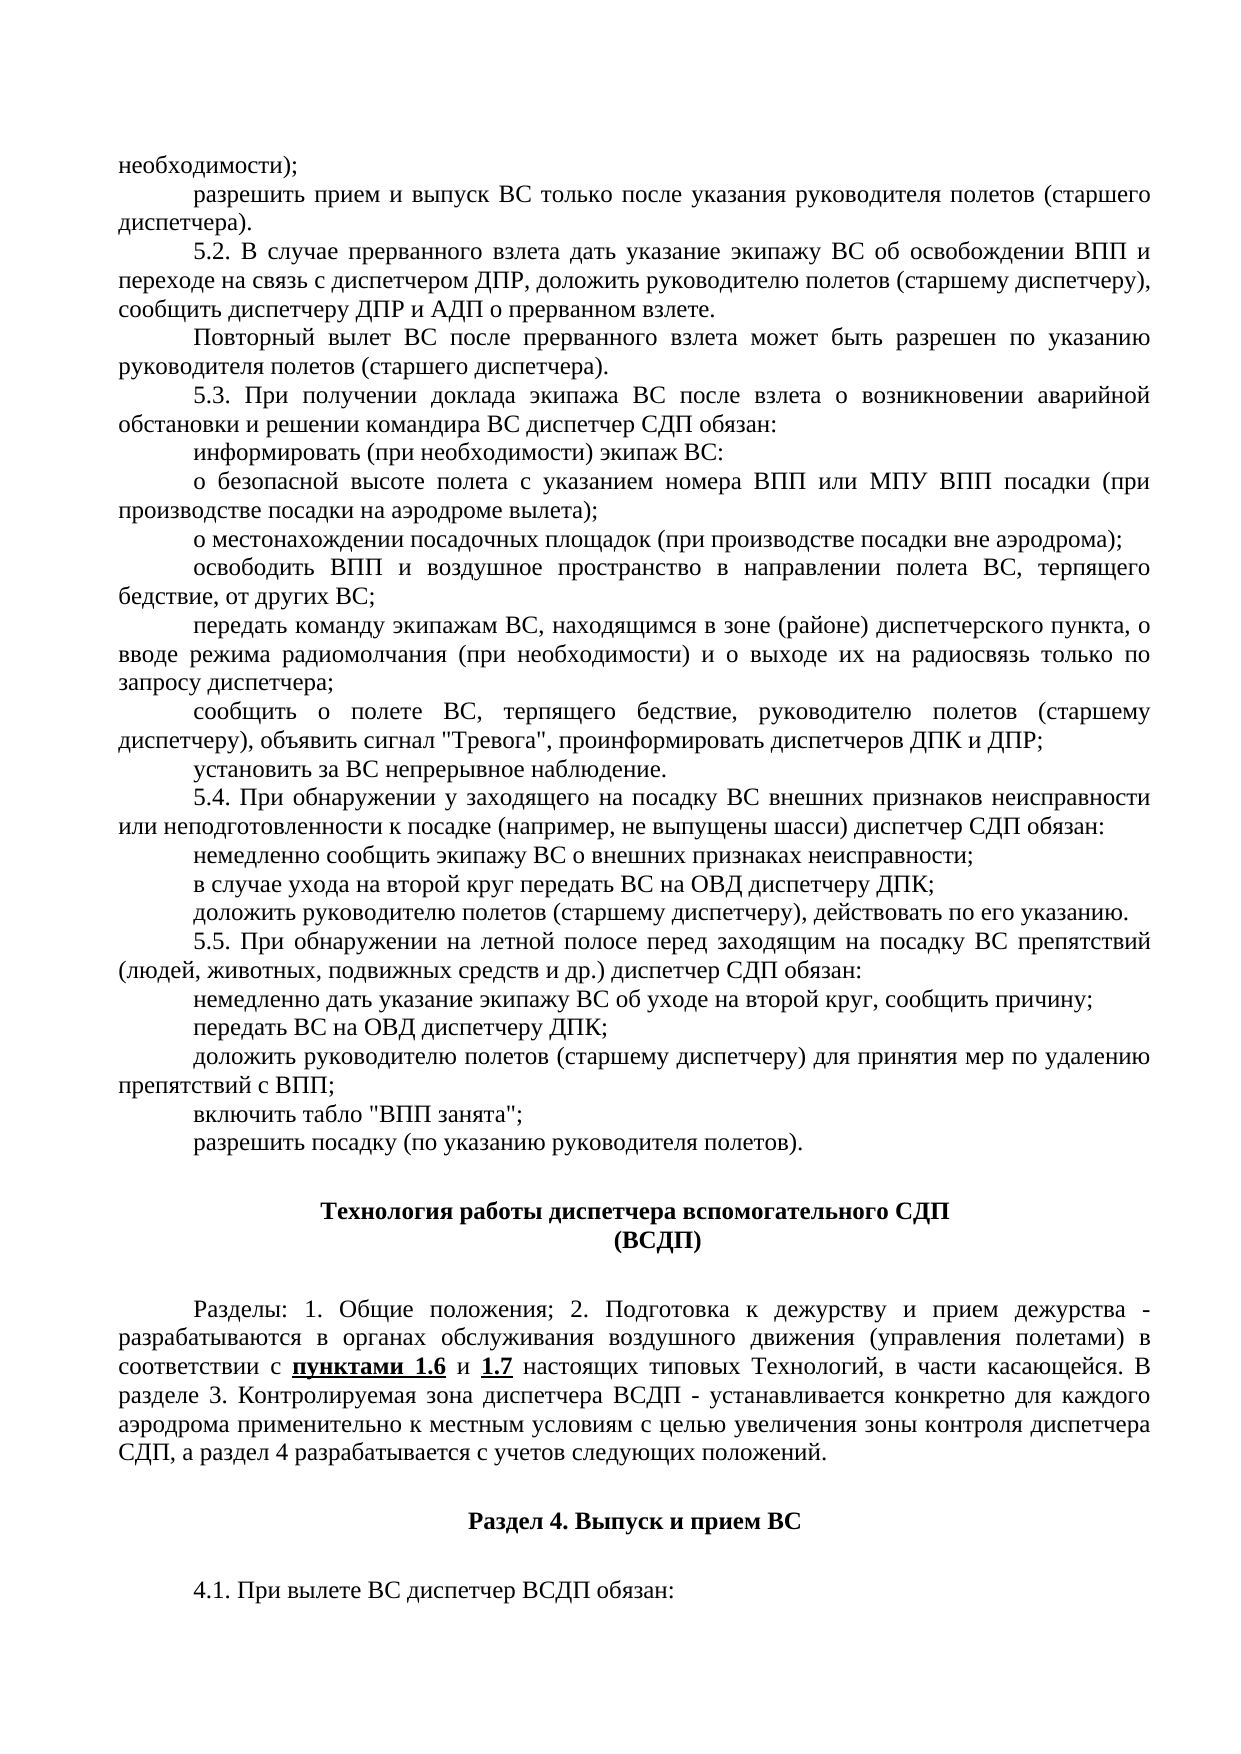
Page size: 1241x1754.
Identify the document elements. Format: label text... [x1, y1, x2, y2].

text немедленно дать указание экипажу ВС об уходе на второй круг, сообщить причину; [118, 984, 1152, 1012]
text 5.2. В случае прерванного взлета дать указание экипажу ВС об освобождении ВПП и переходе на связь с диспетчером ДПР, доложить руководителю полетов (старшему диспетчеру), сообщить диспетчеру ДПР и АДП о прерванном взлете. [118, 236, 1152, 322]
text о местонахождении посадочных площадок (при производстве посадки вне аэродрома); [118, 524, 1152, 552]
text передать команду экипажам ВС, находящимся в зоне (районе) диспетчерского пункта, о вводе режима радиомолчания (при необходимости) и о выходе их на радиосвязь только по запросу диспетчера; [118, 610, 1152, 696]
text 5.3. При получении доклада экипажа ВС после взлета о возникновении аварийной обстановки и решении командира ВС диспетчер СДП обязан: [118, 380, 1152, 437]
text 5.5. При обнаружении на летной полосе перед заходящим на посадку ВС препятствий (людей, животных, подвижных средств и др.) диспетчер СДП обязан: [118, 926, 1152, 984]
text Разделы: 1. Общие положения; 2. Подготовка к дежурству и прием дежурства - разрабатываются в органах обслуживания воздушного движения (управления полетами) в соответствии с пунктами 1.6 и 1.7 настоящих типовых Технологий, в части касающейся. В разделе 3. Контролируемая зона диспетчера ВСДП - устанавливается конкретно для каждого аэродрома применительно к местным условиям с целью увеличения зоны контроля диспетчера СДП, а раздел 4 разрабатывается с учетов следующих положений. [118, 1294, 1152, 1466]
text 4.1. При вылете ВС диспетчер ВСДП обязан: [118, 1575, 1152, 1604]
text разрешить посадку (по указанию руководителя полетов). [118, 1127, 1152, 1156]
text освободить ВПП и воздушное пространство в направлении полета ВС, терпящего бедствие, от других ВС; [118, 552, 1152, 610]
subtitle Технология работы диспетчера вспомогательного СДП (ВСДП) [118, 1196, 1152, 1254]
text необходимости); [118, 150, 1152, 179]
text в случае ухода на второй круг передать ВС на ОВД диспетчеру ДПК; [118, 869, 1152, 897]
text Повторный вылет ВС после прерванного взлета может быть разрешен по указанию руководителя полетов (старшего диспетчера). [118, 322, 1152, 380]
text установить за ВС непрерывное наблюдение. [118, 754, 1152, 782]
text о безопасной высоте полета с указанием номера ВПП или МПУ ВПП посадки (при производстве посадки на аэродроме вылета); [118, 466, 1152, 524]
text разрешить прием и выпуск ВС только после указания руководителя полетов (старшего диспетчера). [118, 179, 1152, 236]
text немедленно сообщить экипажу ВС о внешних признаках неисправности; [118, 840, 1152, 869]
text доложить руководителю полетов (старшему диспетчеру) для принятия мер по удалению препятствий с ВПП; [118, 1041, 1152, 1099]
text доложить руководителю полетов (старшему диспетчеру), действовать по его указанию. [118, 897, 1152, 926]
subtitle Раздел 4. Выпуск и прием ВС [118, 1506, 1152, 1535]
text информировать (при необходимости) экипаж ВС: [118, 437, 1152, 466]
text передать ВС на ОВД диспетчеру ДПК; [118, 1012, 1152, 1041]
text включить табло "ВПП занята"; [118, 1099, 1152, 1127]
text сообщить о полете ВС, терпящего бедствие, руководителю полетов (старшему диспетчеру), объявить сигнал "Тревога", проинформировать диспетчеров ДПК и ДПР; [118, 696, 1152, 754]
text 5.4. При обнаружении у заходящего на посадку ВС внешних признаков неисправности или неподготовленности к посадке (например, не выпущены шасси) диспетчер СДП обязан: [118, 782, 1152, 840]
